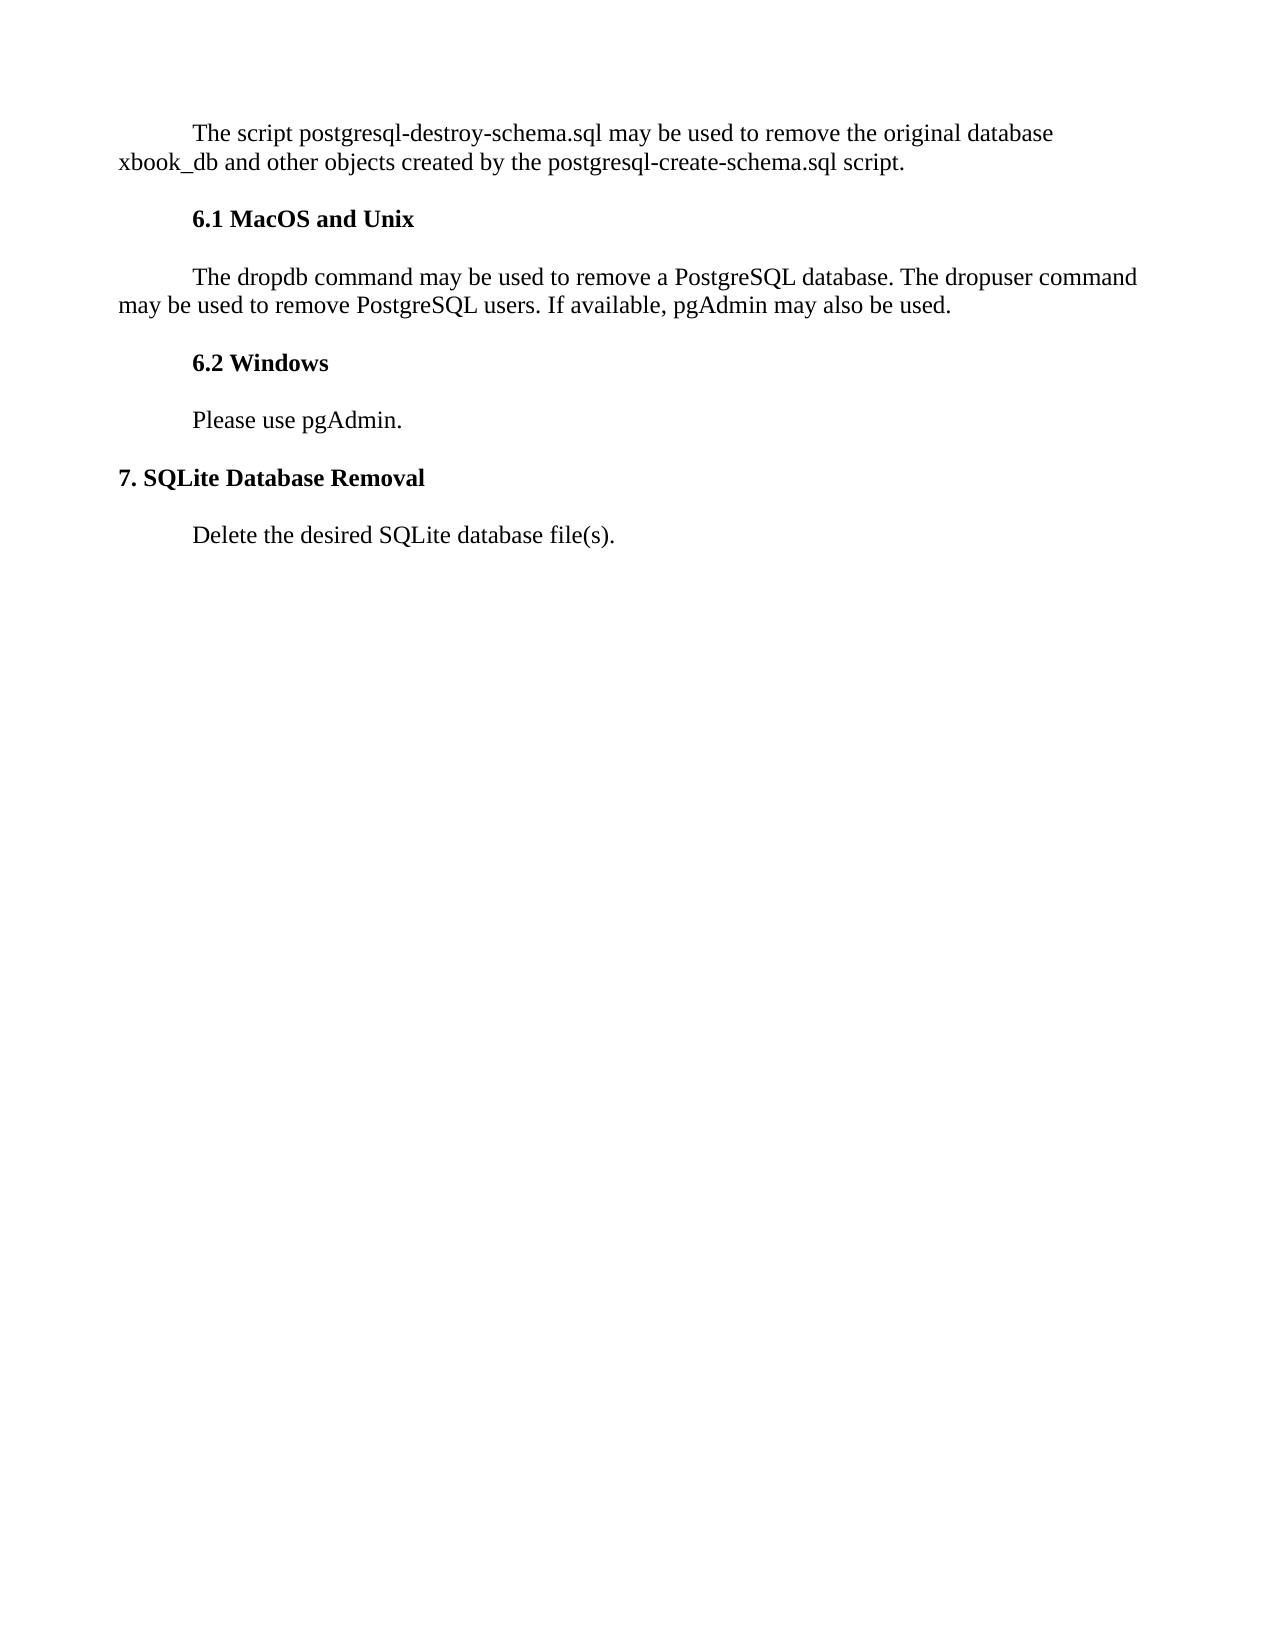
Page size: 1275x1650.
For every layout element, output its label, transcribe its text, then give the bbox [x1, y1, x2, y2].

text 7. SQLite Database Removal [118, 463, 1157, 492]
text Please use pgAdmin. [118, 406, 1157, 434]
text Delete the desired SQLite database file(s). [118, 521, 1157, 549]
text 6.2 Windows [118, 348, 1157, 377]
text The script postgresql-destroy-schema.sql may be used to remove the original database xbook_db and other objects created by the postgresql-create-schema.sql script. [118, 118, 1157, 176]
text The dropdb command may be used to remove a PostgreSQL database. The dropuser command may be used to remove PostgreSQL users. If available, pgAdmin may also be used. [118, 262, 1157, 319]
text 6.1 MacOS and Unix [118, 204, 1157, 233]
